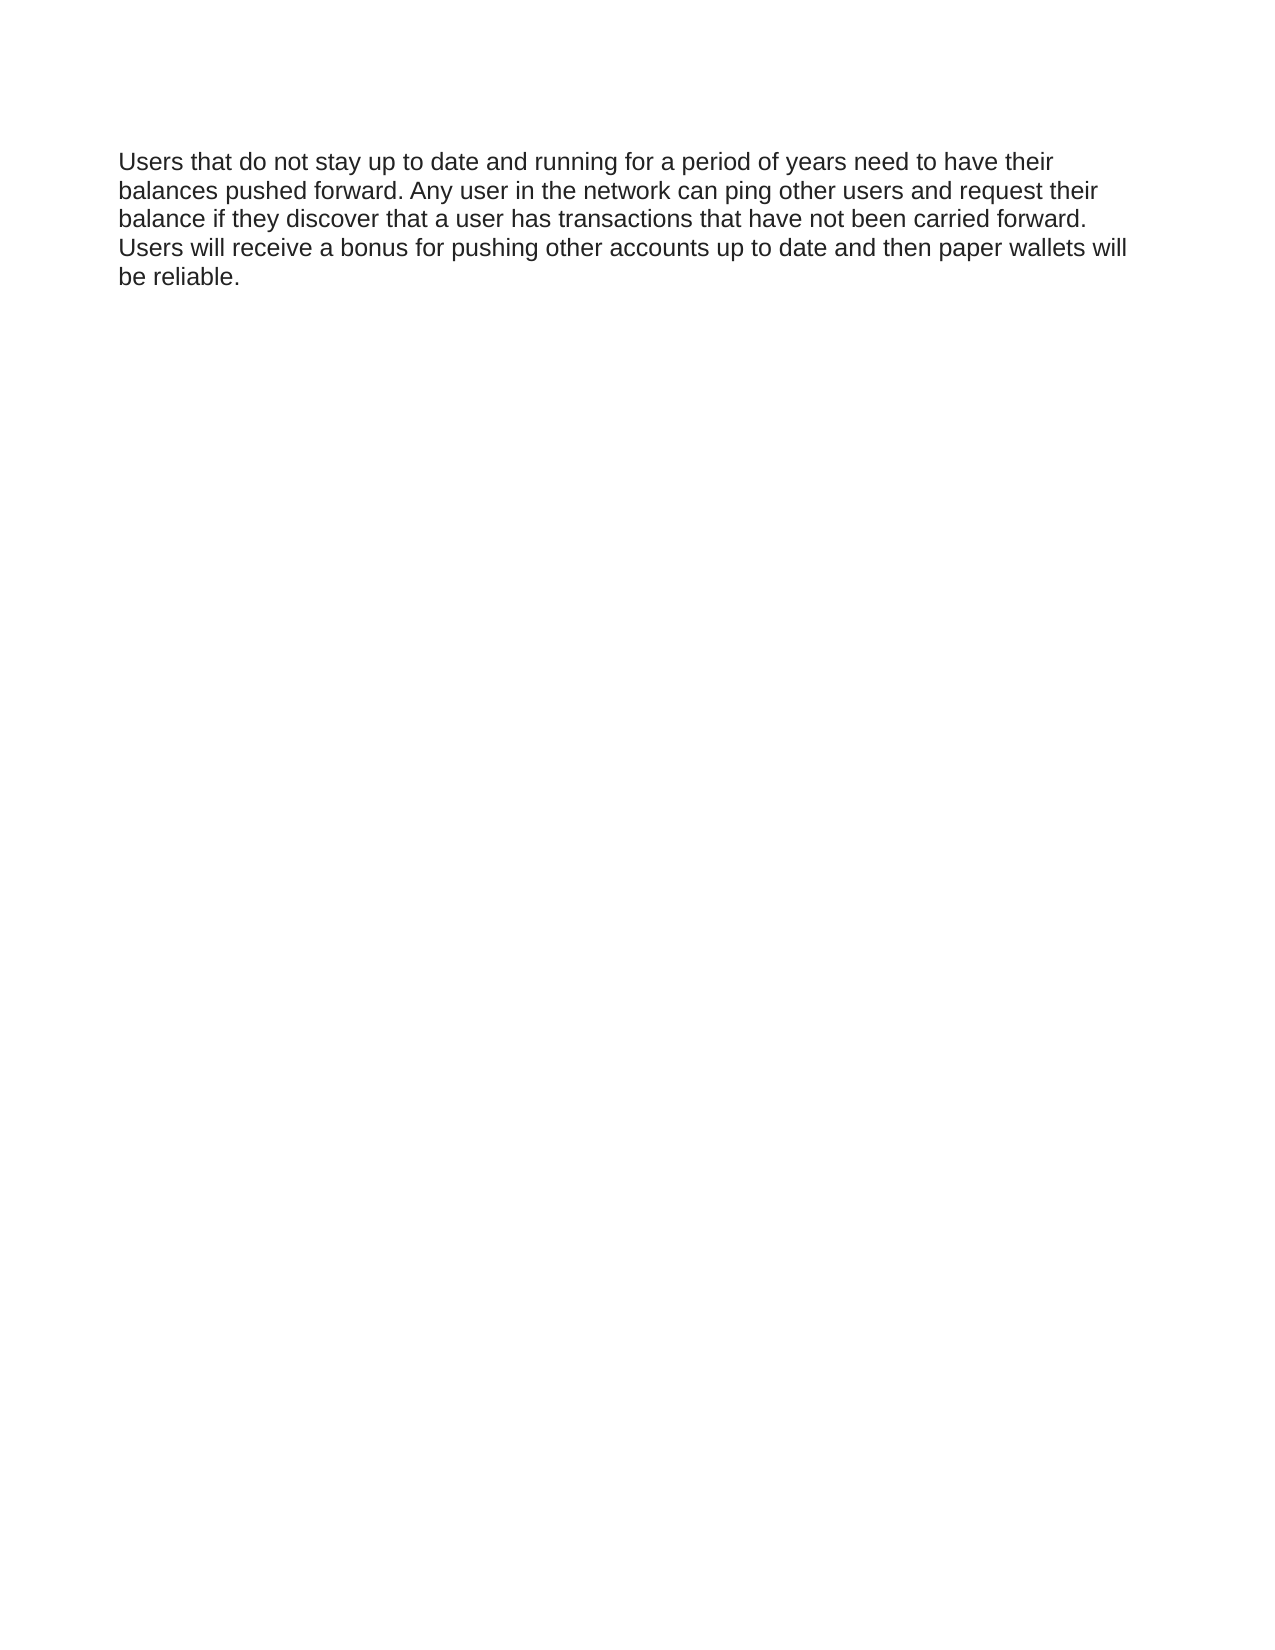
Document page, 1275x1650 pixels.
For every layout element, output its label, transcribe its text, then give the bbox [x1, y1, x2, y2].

text Users that do not stay up to date and running for a period of years need to have their balances pushed forward. Any user in the network can ping other users and request their balance if they discover that a user has transactions that have not been carried forward. Users will receive a bonus for pushing other accounts up to date and then paper wallets will be reliable. [118, 147, 1157, 291]
